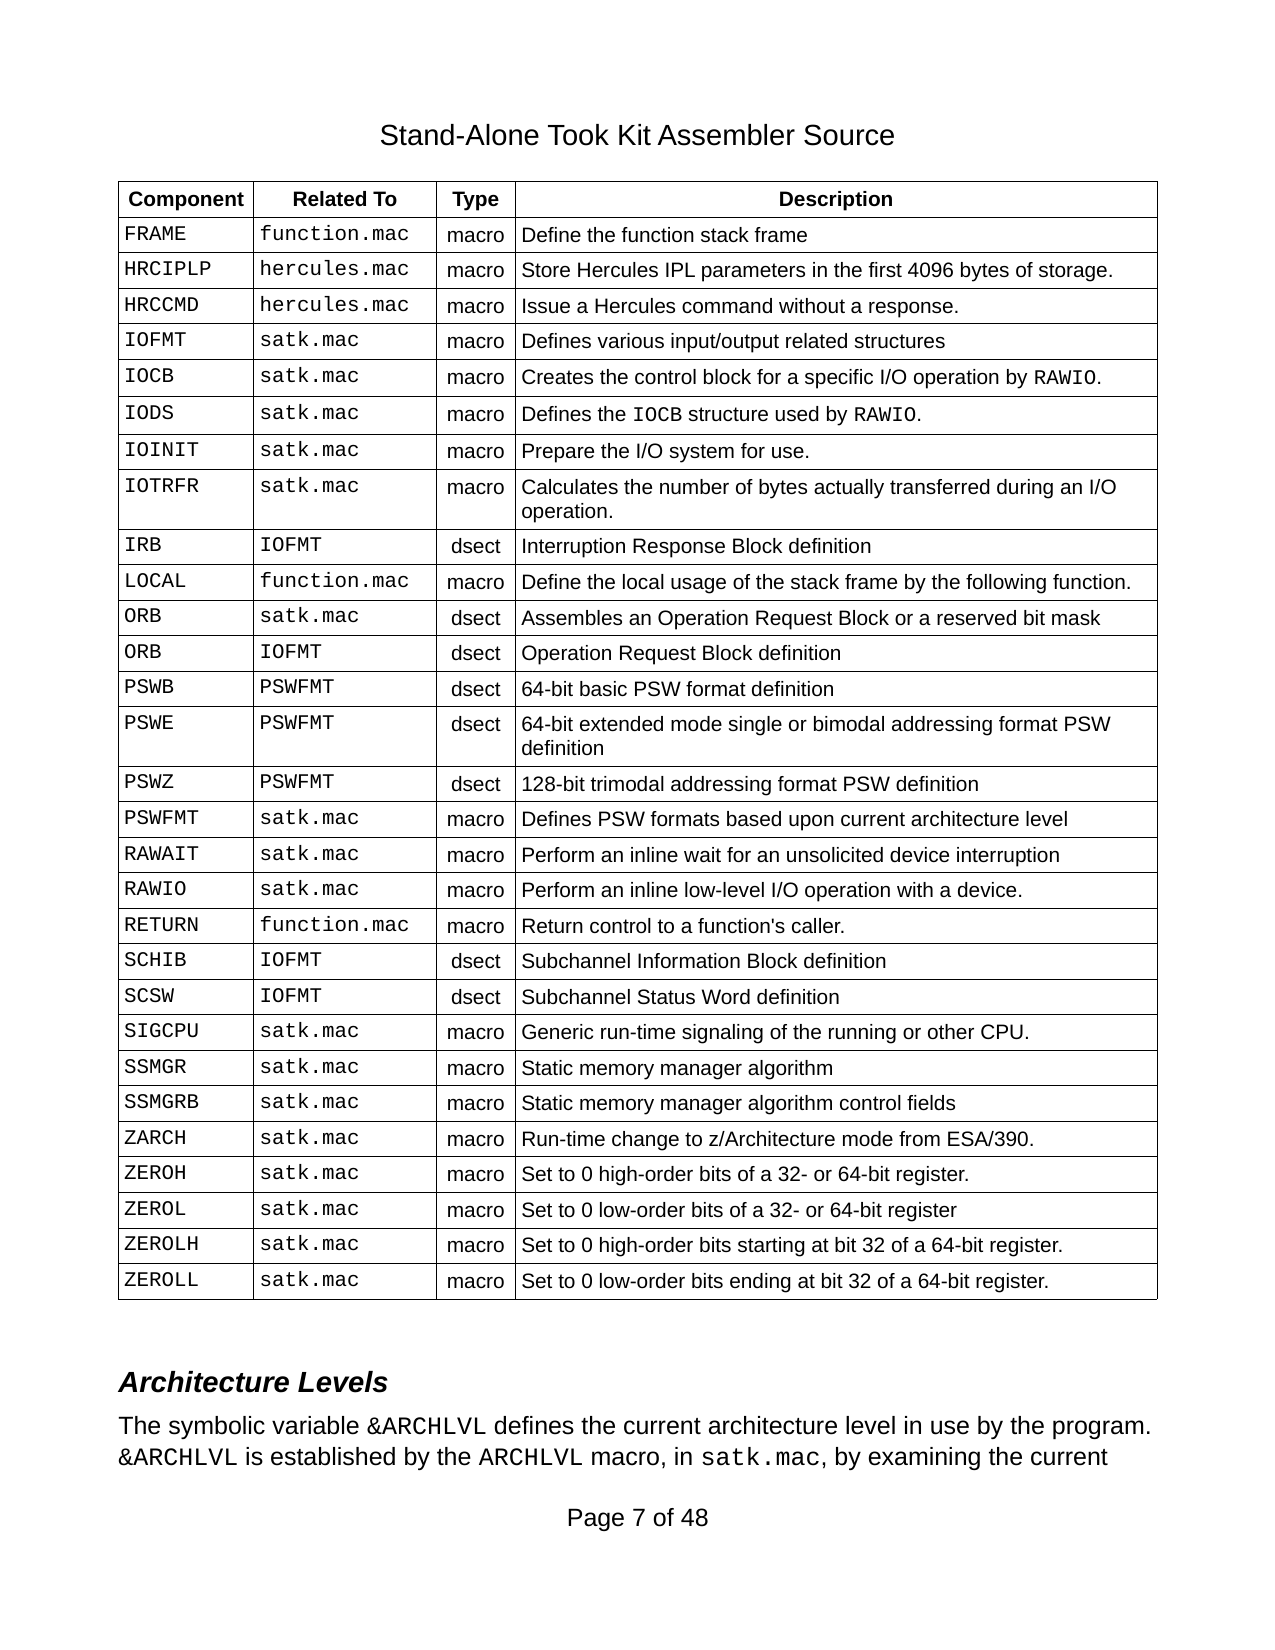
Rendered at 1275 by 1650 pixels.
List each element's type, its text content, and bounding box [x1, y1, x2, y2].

table_cell IOTRFR [119, 470, 253, 528]
table_cell satk.mac [254, 838, 436, 872]
table_cell SSMGRB [119, 1086, 253, 1121]
table_cell function.mac [254, 218, 436, 252]
table_cell Defines various input/output related structures [516, 324, 1157, 359]
table_cell macro [437, 802, 515, 837]
table_cell Interruption Response Block definition [516, 530, 1157, 564]
table_cell IOFMT [254, 636, 436, 671]
table_cell macro [437, 435, 515, 469]
table_cell Define the local usage of the stack frame by the following function. [516, 565, 1157, 599]
table_cell Defines PSW formats based upon current architecture level [516, 802, 1157, 837]
table_cell macro [437, 565, 515, 599]
table_cell RAWAIT [119, 838, 253, 872]
table_cell satk.mac [254, 324, 436, 359]
table_cell Return control to a function's caller. [516, 909, 1157, 943]
table_cell Prepare the I/O system for use. [516, 435, 1157, 469]
table_header Description [516, 182, 1157, 217]
table_cell IRB [119, 530, 253, 564]
table_cell dsect [437, 980, 515, 1014]
table_cell satk.mac [254, 470, 436, 528]
table_cell Run-time change to z/Architecture mode from ESA/390. [516, 1122, 1157, 1156]
table_cell FRAME [119, 218, 253, 252]
table_cell RAWIO [119, 873, 253, 908]
table_cell satk.mac [254, 1015, 436, 1050]
table_header Type [437, 182, 515, 217]
table_cell dsect [437, 530, 515, 564]
table_cell PSWFMT [254, 707, 436, 766]
table_cell function.mac [254, 565, 436, 599]
table_cell macro [437, 838, 515, 872]
table_cell IOFMT [254, 980, 436, 1014]
table_cell Creates the control block for a specific I/O operation by RAWIO. [516, 360, 1157, 396]
table_cell Generic run-time signaling of the running or other CPU. [516, 1015, 1157, 1050]
table_cell macro [437, 289, 515, 323]
table_cell Store Hercules IPL parameters in the first 4096 bytes of storage. [516, 253, 1157, 288]
table_cell 64-bit extended mode single or bimodal addressing format PSW definition [516, 707, 1157, 766]
table_cell SIGCPU [119, 1015, 253, 1050]
table_cell dsect [437, 707, 515, 766]
table_cell Static memory manager algorithm control fields [516, 1086, 1157, 1121]
table_cell satk.mac [254, 1051, 436, 1085]
table_cell IODS [119, 397, 253, 433]
table_cell dsect [437, 944, 515, 979]
table_cell hercules.mac [254, 289, 436, 323]
table_cell satk.mac [254, 802, 436, 837]
table_cell Set to 0 low-order bits ending at bit 32 of a 64-bit register. [516, 1264, 1157, 1298]
table_cell satk.mac [254, 397, 436, 433]
table_cell dsect [437, 636, 515, 671]
table_cell macro [437, 470, 515, 528]
table_cell satk.mac [254, 1264, 436, 1298]
table_cell Subchannel Status Word definition [516, 980, 1157, 1014]
table_cell satk.mac [254, 435, 436, 469]
table_cell satk.mac [254, 1229, 436, 1263]
table_cell IOCB [119, 360, 253, 396]
table_cell hercules.mac [254, 253, 436, 288]
table_cell PSWB [119, 672, 253, 706]
subtitle Architecture Levels [118, 1365, 1157, 1398]
table_cell dsect [437, 601, 515, 635]
table_cell Defines the IOCB structure used by RAWIO. [516, 397, 1157, 433]
table_cell IOINIT [119, 435, 253, 469]
table_cell macro [437, 397, 515, 433]
table_cell Assembles an Operation Request Block or a reserved bit mask [516, 601, 1157, 635]
table_cell Define the function stack frame [516, 218, 1157, 252]
text The symbolic variable &ARCHLVL defines the current architecture level in use by the program. &ARCHLVL is established by the ARCHLVL macro, in satk.mac, by examining the current [118, 1411, 1157, 1473]
table_cell Operation Request Block definition [516, 636, 1157, 671]
table_cell Static memory manager algorithm [516, 1051, 1157, 1085]
table_cell macro [437, 873, 515, 908]
table_cell Set to 0 high-order bits of a 32- or 64-bit register. [516, 1157, 1157, 1192]
table_cell macro [437, 218, 515, 252]
table_cell Issue a Hercules command without a response. [516, 289, 1157, 323]
table_cell macro [437, 1193, 515, 1227]
table_cell IOFMT [254, 944, 436, 979]
table_cell ZEROLH [119, 1229, 253, 1263]
table_cell macro [437, 1086, 515, 1121]
table_cell function.mac [254, 909, 436, 943]
table_cell dsect [437, 767, 515, 801]
table_cell macro [437, 1122, 515, 1156]
table_cell HRCIPLP [119, 253, 253, 288]
table_cell macro [437, 1051, 515, 1085]
table_cell Set to 0 high-order bits starting at bit 32 of a 64-bit register. [516, 1229, 1157, 1263]
table_cell macro [437, 1264, 515, 1298]
table_cell 128-bit trimodal addressing format PSW definition [516, 767, 1157, 801]
table_cell PSWFMT [254, 767, 436, 801]
table_cell IOFMT [119, 324, 253, 359]
table_cell macro [437, 360, 515, 396]
table_cell macro [437, 909, 515, 943]
table_header Related To [254, 182, 436, 217]
table_cell satk.mac [254, 1086, 436, 1121]
table_cell RETURN [119, 909, 253, 943]
table_cell 64-bit basic PSW format definition [516, 672, 1157, 706]
table_cell ZEROLL [119, 1264, 253, 1298]
table_header Component [119, 182, 253, 217]
table_cell ORB [119, 636, 253, 671]
table_cell HRCCMD [119, 289, 253, 323]
table_cell macro [437, 253, 515, 288]
table_cell ZARCH [119, 1122, 253, 1156]
table_cell macro [437, 324, 515, 359]
table_cell ZEROH [119, 1157, 253, 1192]
table_cell Perform an inline wait for an unsolicited device interruption [516, 838, 1157, 872]
table_cell satk.mac [254, 601, 436, 635]
table_cell macro [437, 1157, 515, 1192]
table_cell dsect [437, 672, 515, 706]
table_cell SSMGR [119, 1051, 253, 1085]
table_cell satk.mac [254, 1157, 436, 1192]
table_cell PSWE [119, 707, 253, 766]
table_cell PSWZ [119, 767, 253, 801]
table_cell Set to 0 low-order bits of a 32- or 64-bit register [516, 1193, 1157, 1227]
table_cell IOFMT [254, 530, 436, 564]
table_cell Perform an inline low-level I/O operation with a device. [516, 873, 1157, 908]
table_cell SCHIB [119, 944, 253, 979]
table_cell satk.mac [254, 360, 436, 396]
table_cell Calculates the number of bytes actually transferred during an I/O operation. [516, 470, 1157, 528]
table_cell satk.mac [254, 1122, 436, 1156]
table_cell Subchannel Information Block definition [516, 944, 1157, 979]
table_cell macro [437, 1229, 515, 1263]
table_cell satk.mac [254, 1193, 436, 1227]
table_cell LOCAL [119, 565, 253, 599]
table_cell ZEROL [119, 1193, 253, 1227]
table_cell PSWFMT [254, 672, 436, 706]
table_cell SCSW [119, 980, 253, 1014]
table_cell PSWFMT [119, 802, 253, 837]
table_cell macro [437, 1015, 515, 1050]
table_cell ORB [119, 601, 253, 635]
table_cell satk.mac [254, 873, 436, 908]
